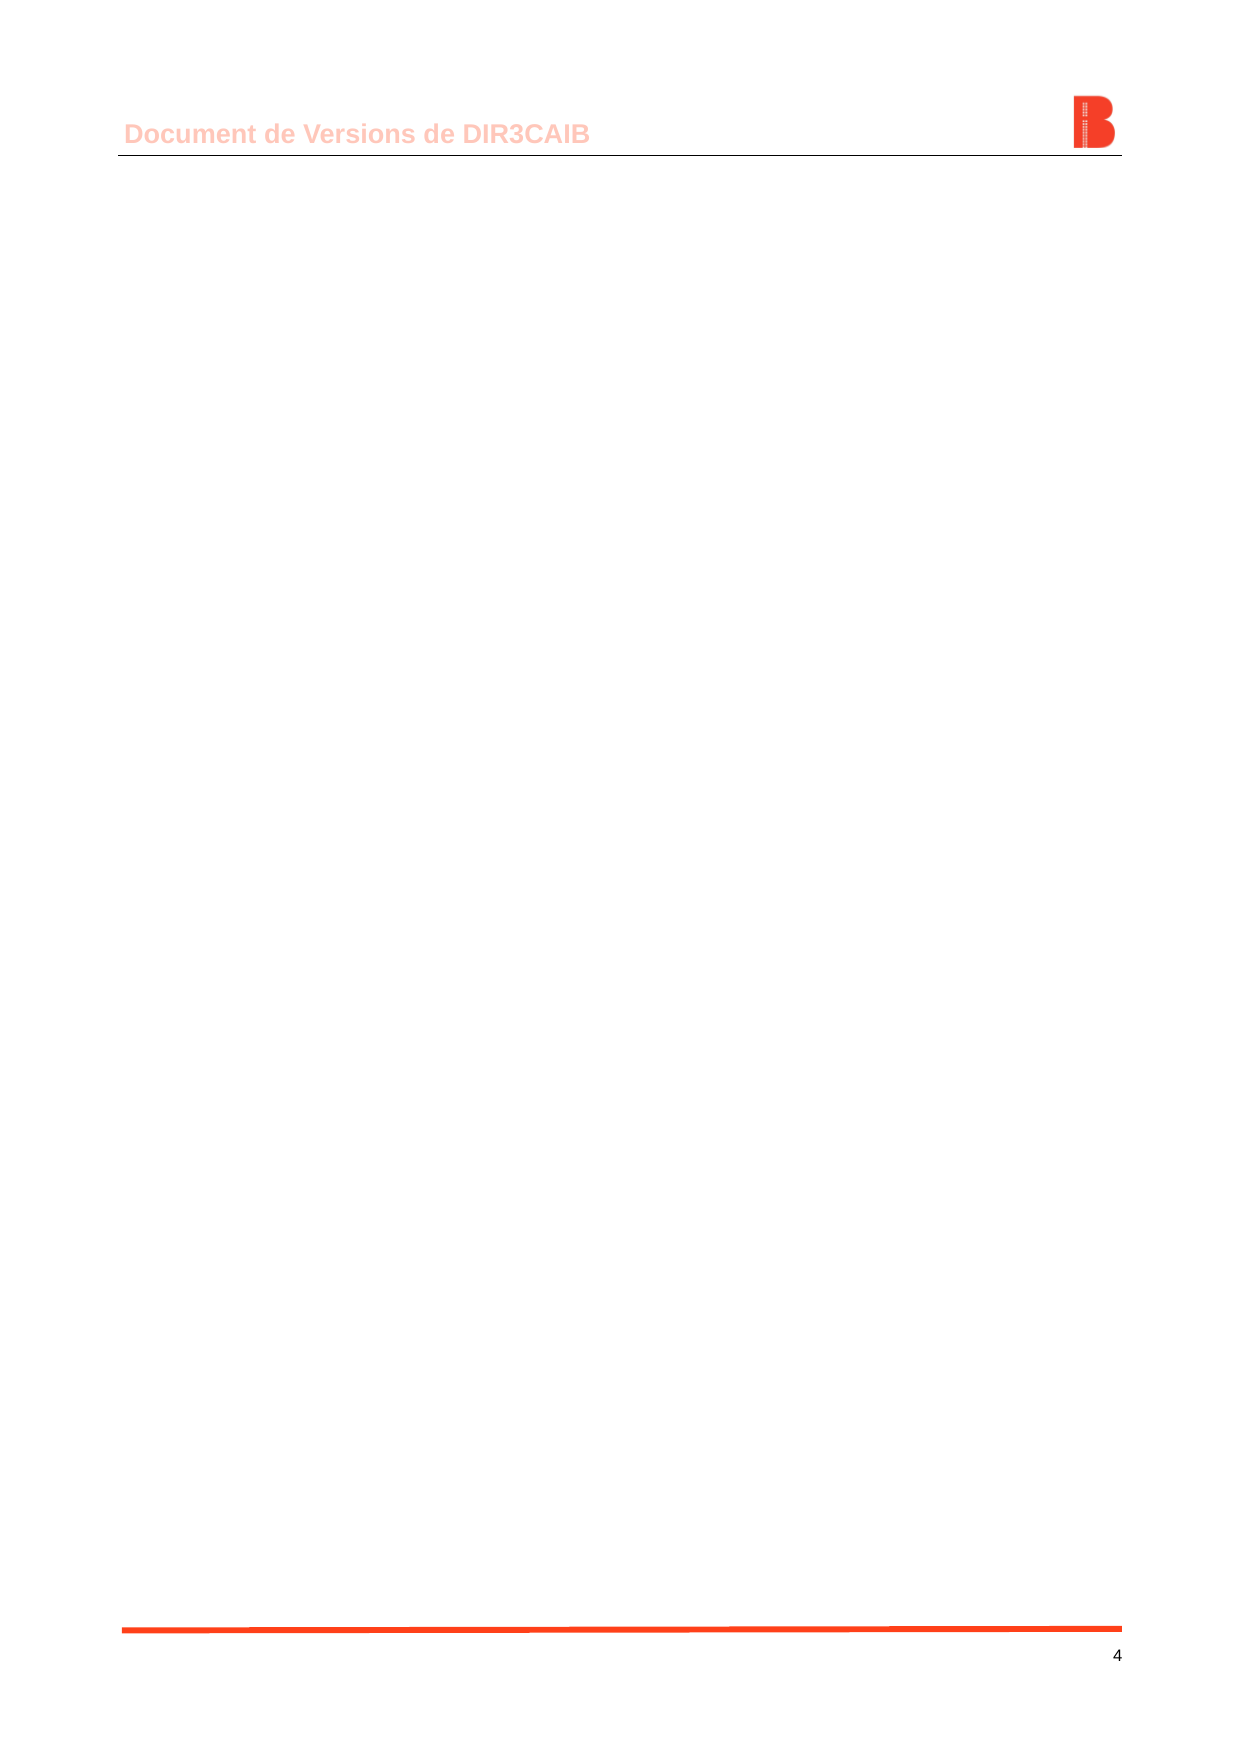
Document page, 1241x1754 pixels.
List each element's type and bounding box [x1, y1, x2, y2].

picture [1072, 94, 1117, 150]
